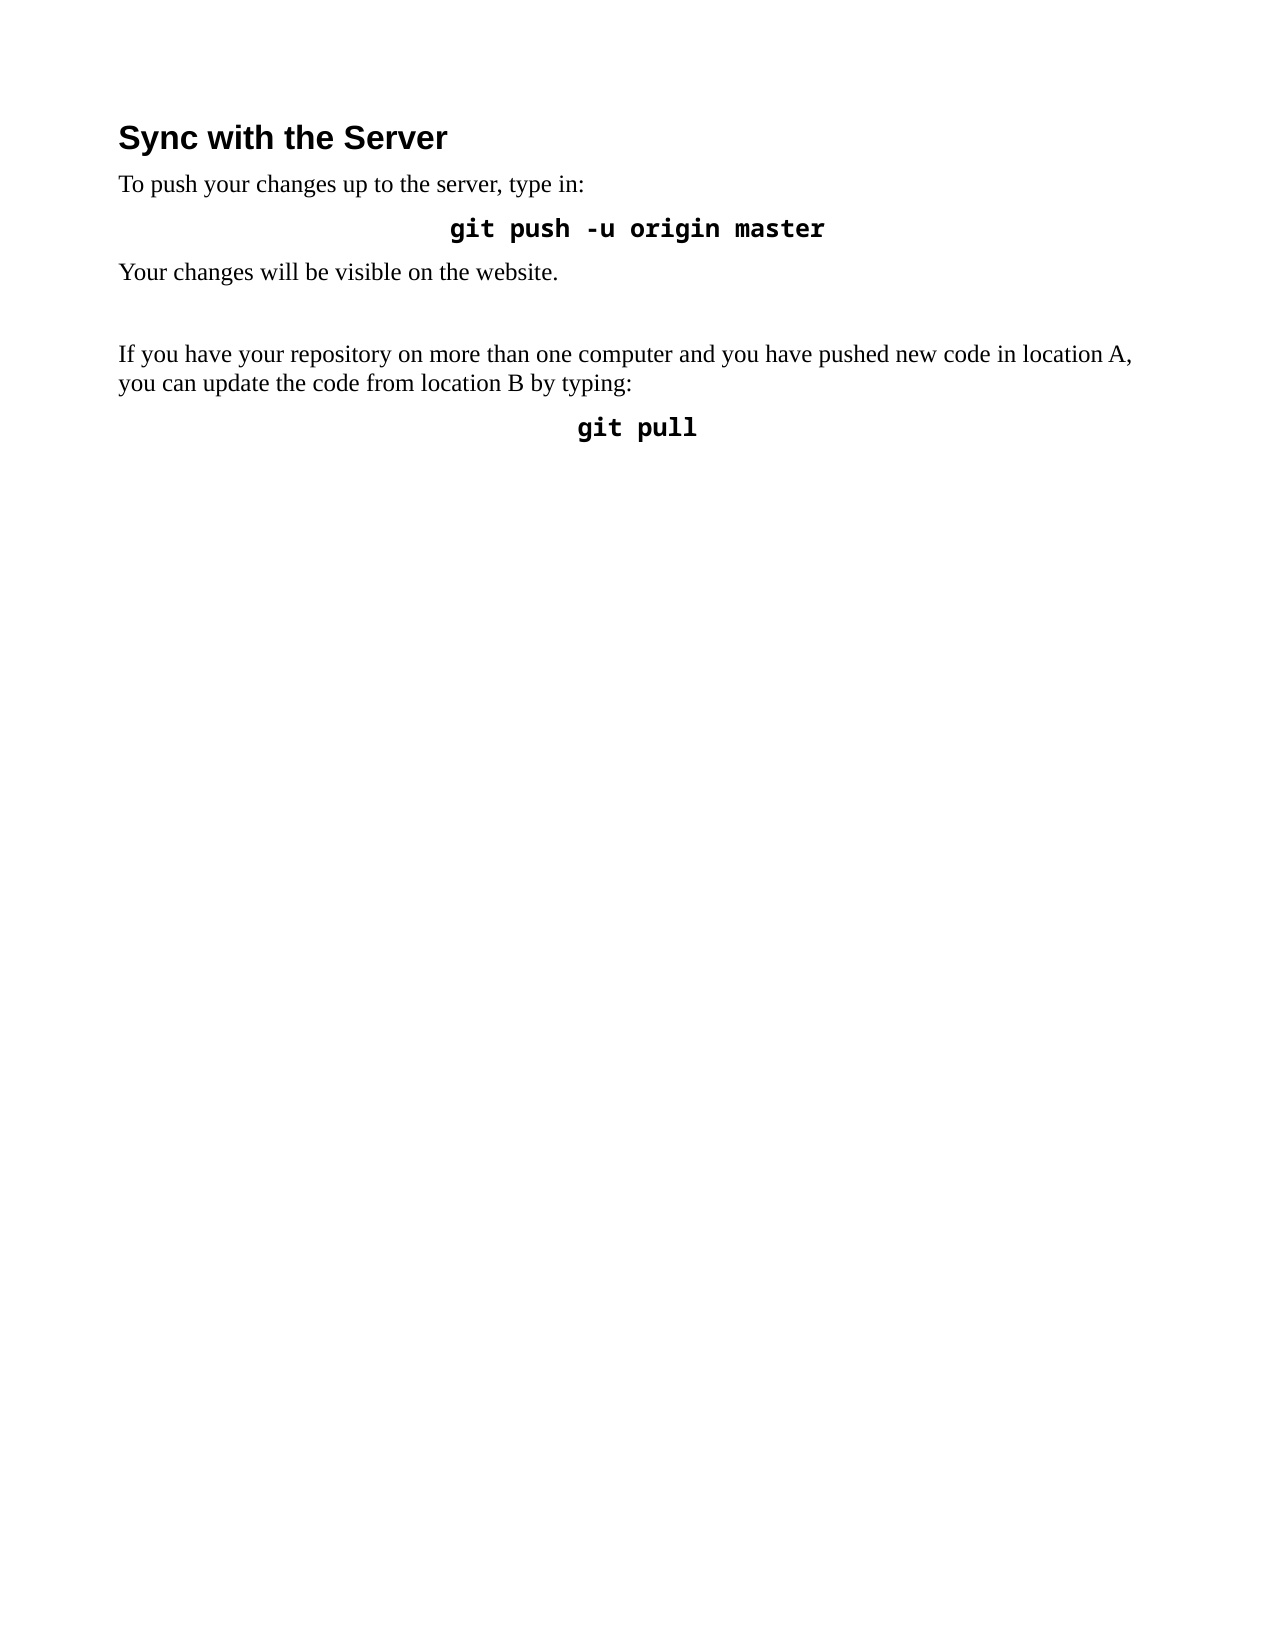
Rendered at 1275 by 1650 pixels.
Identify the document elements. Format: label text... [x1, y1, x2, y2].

subtitle Sync with the Server [118, 118, 1157, 157]
text To push your changes up to the server, type in: [118, 169, 1157, 198]
text git pull [118, 409, 1157, 444]
text git push -u origin master [118, 211, 1157, 244]
text Your changes will be visible on the website. [118, 257, 1157, 286]
text If you have your repository on more than one computer and you have pushed new code in location A, you can update the code from location B by typing: [118, 339, 1157, 397]
